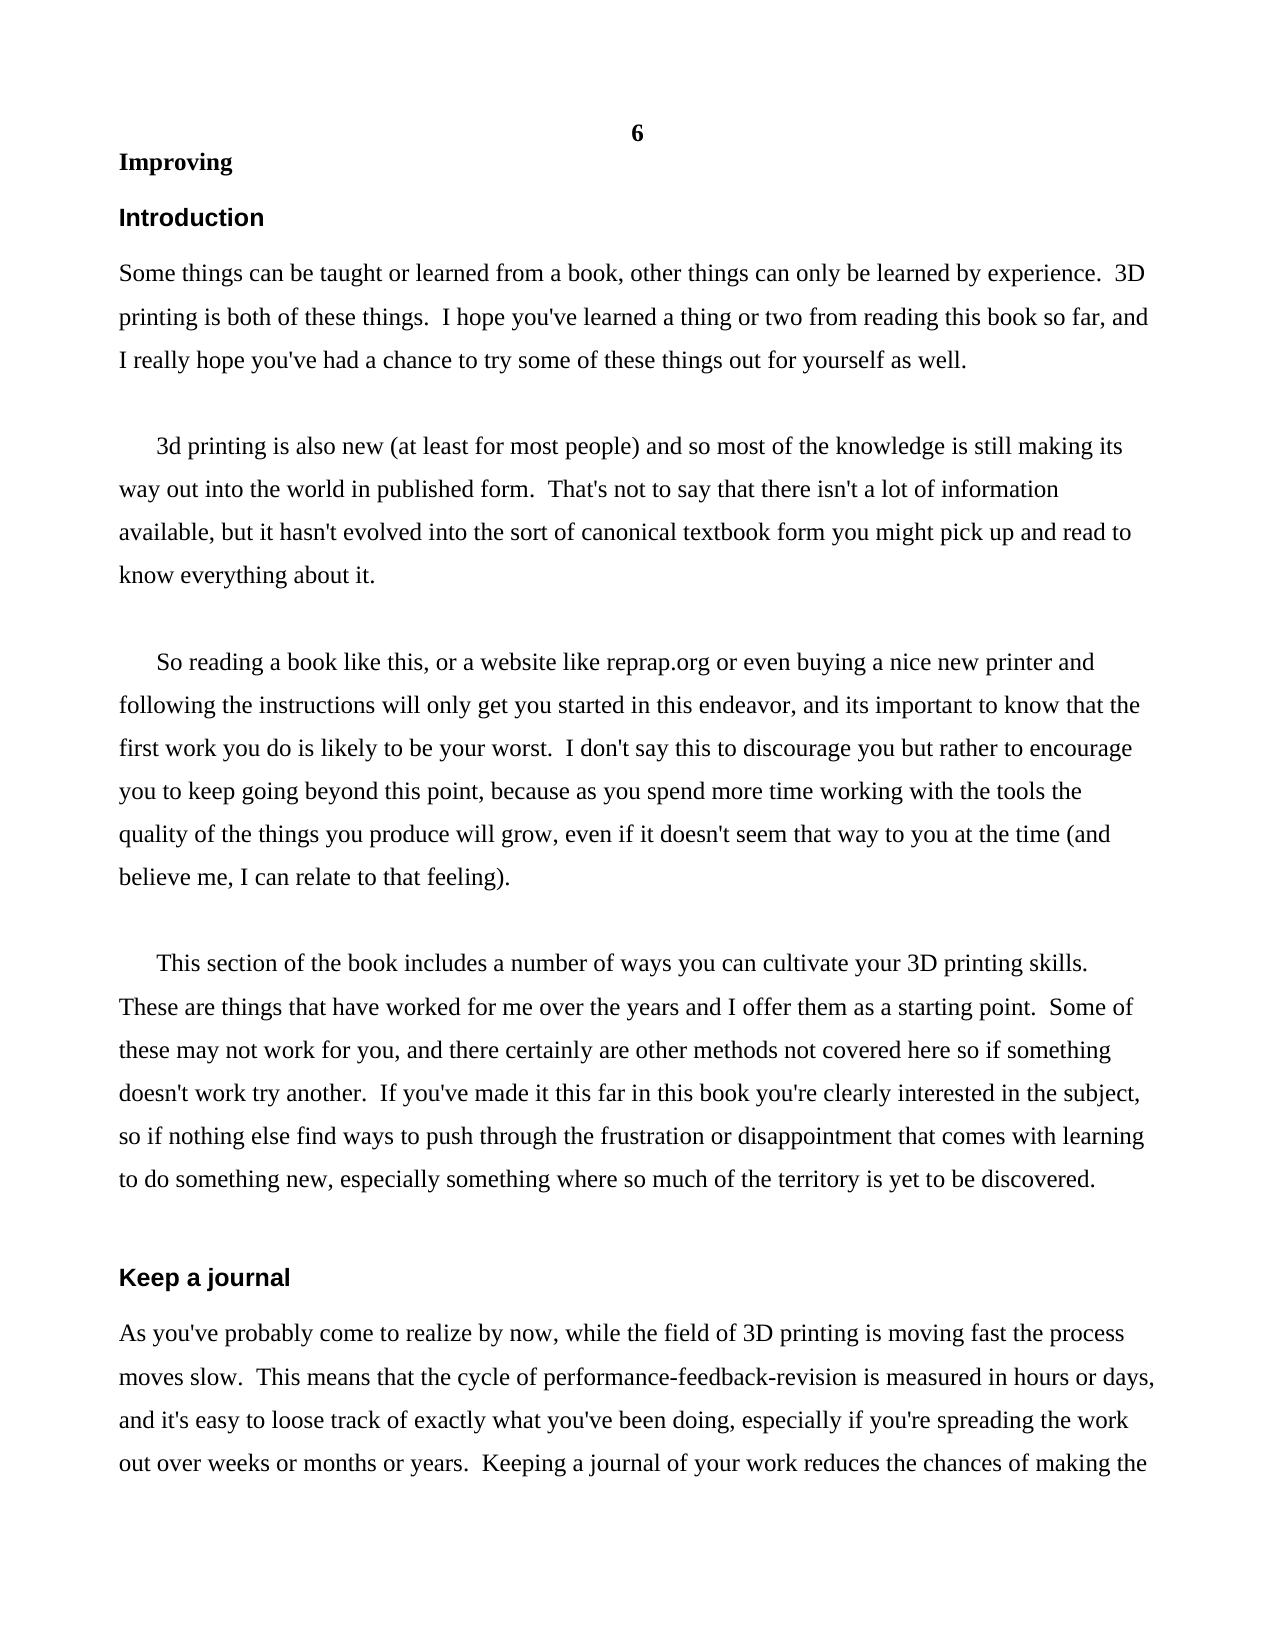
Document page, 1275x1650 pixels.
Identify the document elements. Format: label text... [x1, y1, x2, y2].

text So reading a book like this, or a website like reprap.org or even buying a nice new printer and following the instructions will only get you started in this endeavor, and its important to know that the first work you do is likely to be your worst. I don't say this to discourage you but rather to encourage you to keep going beyond this point, because as you spend more time working with the tools the quality of the things you produce will grow, even if it doesn't seem that way to you at the time (and believe me, I can relate to that feeling). [118, 647, 1156, 891]
text Keep a journal [118, 1263, 1156, 1292]
text This section of the book includes a number of ways you can cultivate your 3D printing skills. These are things that have worked for me over the years and I offer them as a starting point. Some of these may not work for you, and there certainly are other methods not covered here so if something doesn't work try another. If you've made it this far in this book you're clearly interested in the subject, so if nothing else find ways to push through the frustration or disappointment that comes with learning to do something new, especially something where so much of the territory is yet to be discovered. [118, 948, 1156, 1193]
text 6 [118, 118, 1156, 147]
title Improving [118, 147, 1156, 176]
text Some things can be taught or learned from a book, other things can only be learned by experience. 3D printing is both of these things. I hope you've learned a thing or two from reading this book so far, and I really hope you've had a chance to try some of these things out for yourself as well. [118, 258, 1156, 373]
text As you've probably come to realize by now, while the field of 3D printing is moving fast the process moves slow. This means that the cycle of performance-feedback-revision is measured in hours or days, and it's easy to loose track of exactly what you've been doing, especially if you're spreading the work out over weeks or months or years. Keeping a journal of your work reduces the chances of making the [118, 1318, 1156, 1477]
text Introduction [118, 203, 1156, 232]
text 3d printing is also new (at least for most people) and so most of the knowledge is still making its way out into the world in published form. That's not to say that there isn't a lot of information available, but it hasn't evolved into the sort of canonical textbook form you might pick up and read to know everything about it. [118, 431, 1156, 589]
